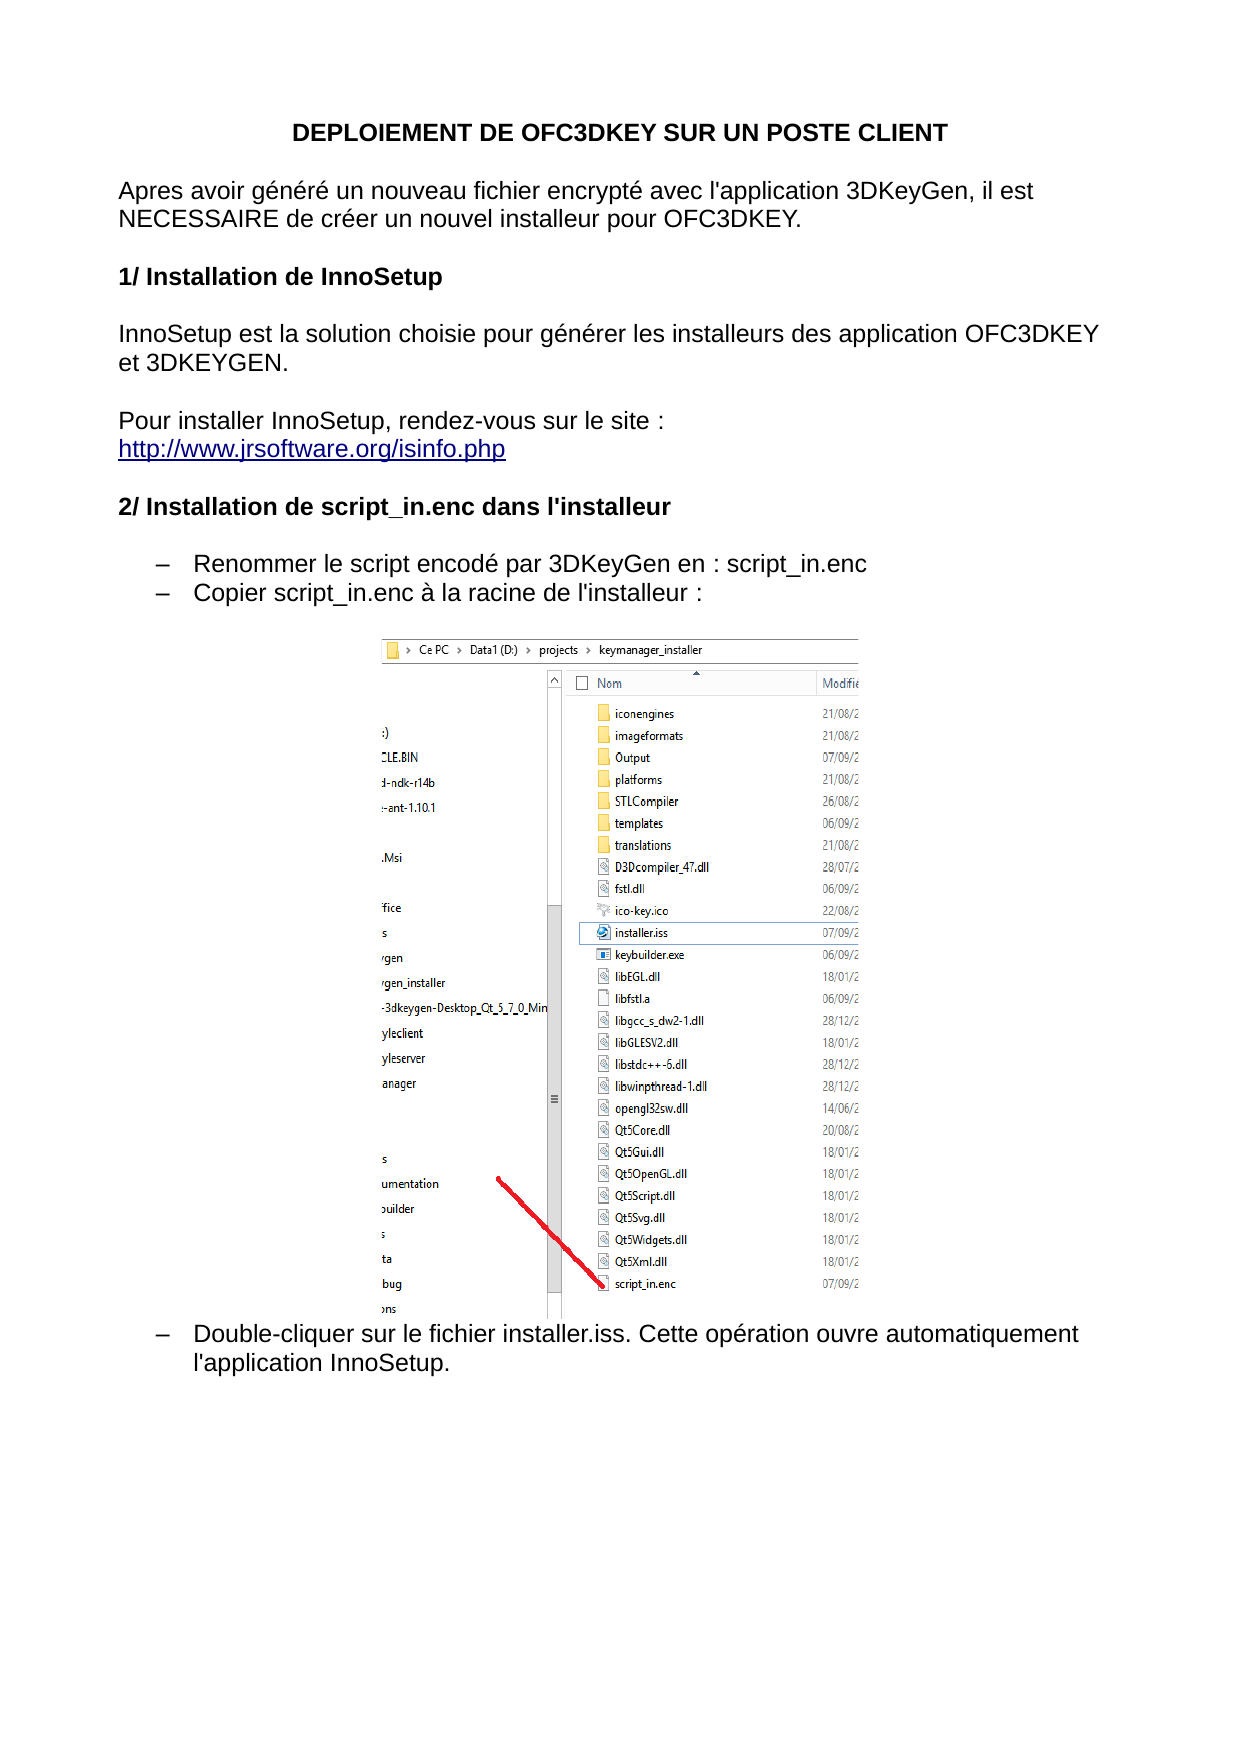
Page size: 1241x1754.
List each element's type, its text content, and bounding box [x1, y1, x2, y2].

text Apres avoir généré un nouveau fichier encrypté avec l'application 3DKeyGen, il est NECESSAIRE de créer un nouvel installeur pour OFC3DKEY. [118, 176, 1122, 233]
text 1/ Installation de InnoSetup [118, 262, 1122, 291]
text http://www.jrsoftware.org/isinfo.php [118, 434, 1122, 463]
text 2/ Installation de script_in.enc dans l'installeur [118, 492, 1122, 521]
list Double-cliquer sur le fichier installer.iss. Cette opération ouvre automatiquement l'application InnoSetup. [156, 636, 1122, 1377]
text InnoSetup est la solution choisie pour générer les installeurs des application OFC3DKEY et 3DKEYGEN. [118, 319, 1122, 377]
text Pour installer InnoSetup, rendez-vous sur le site : [118, 406, 1122, 434]
list Copier script_in.enc à la racine de l'installeur : [156, 578, 1122, 607]
text DEPLOIEMENT DE OFC3DKEY SUR UN POSTE CLIENT [118, 118, 1122, 147]
list Renommer le script encodé par 3DKeyGen en : script_in.enc [156, 549, 1122, 578]
